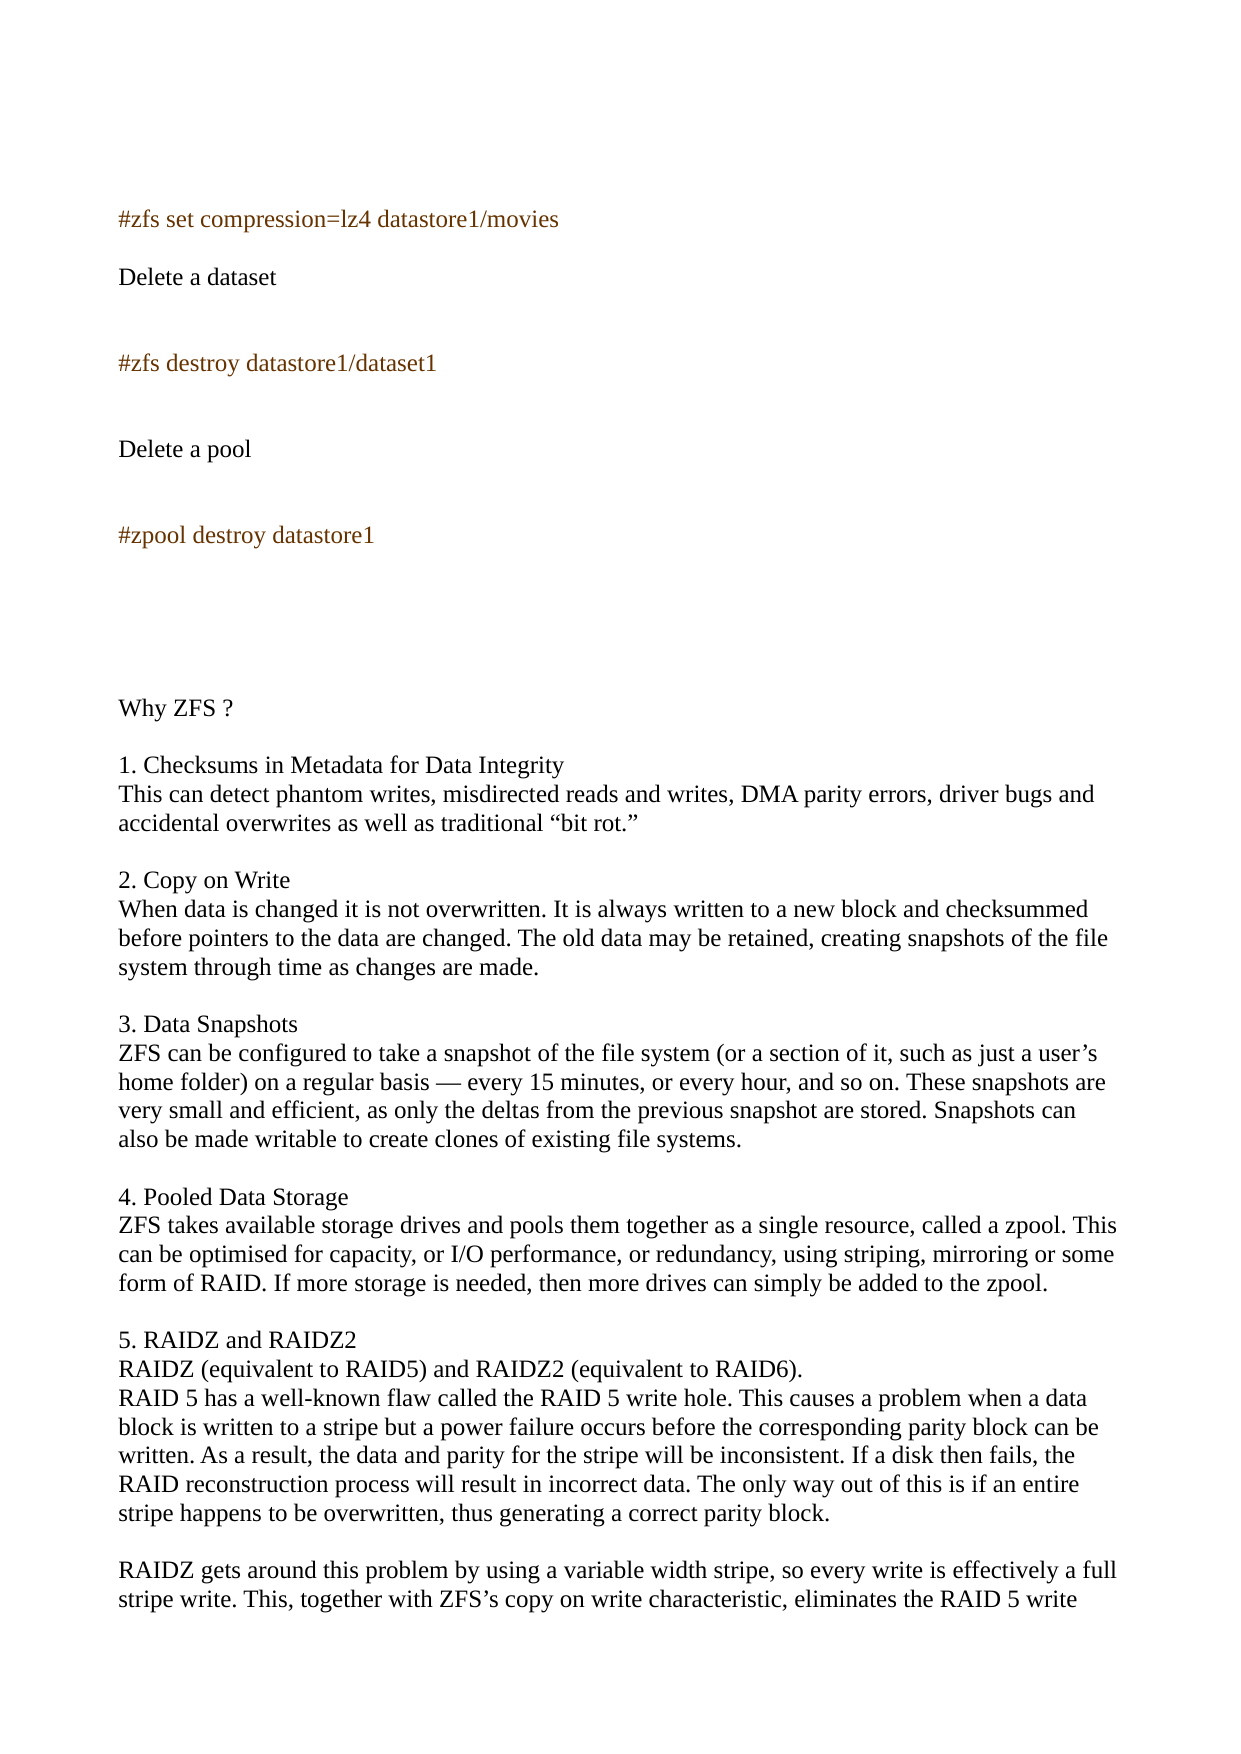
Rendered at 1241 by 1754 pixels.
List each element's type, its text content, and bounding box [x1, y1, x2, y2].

text 5. RAIDZ and RAIDZ2 [118, 1326, 1122, 1354]
text 4. Pooled Data Storage [118, 1182, 1122, 1211]
text When data is changed it is not overwritten. It is always written to a new block and checksummed before pointers to the data are changed. The old data may be retained, creating snapshots of the file system through time as changes are made. [118, 894, 1122, 981]
text RAIDZ (equivalent to RAID5) and RAIDZ2 (equivalent to RAID6). [118, 1354, 1122, 1383]
text ZFS can be configured to take a snapshot of the file system (or a section of it, such as just a user’s home folder) on a regular basis — every 15 minutes, or every hour, and so on. These snapshots are very small and efficient, as only the deltas from the previous snapshot are stored. Snapshots can also be made writable to create clones of existing file systems. [118, 1038, 1122, 1153]
text Delete a pool [118, 434, 1122, 463]
text 1. Checksums in Metadata for Data Integrity [118, 751, 1122, 779]
text RAIDZ gets around this problem by using a variable width stripe, so every write is effectively a full stripe write. This, together with ZFS’s copy on write characteristic, eliminates the RAID 5 write [118, 1556, 1122, 1613]
text ZFS takes available storage drives and pools them together as a single resource, called a zpool. This can be optimised for capacity, or I/O performance, or redundancy, using striping, mirroring or some form of RAID. If more storage is needed, then more drives can simply be added to the zpool. [118, 1211, 1122, 1297]
text 3. Data Snapshots [118, 1009, 1122, 1038]
text RAID 5 has a well-known flaw called the RAID 5 write hole. This causes a problem when a data block is written to a stripe but a power failure occurs before the corresponding parity block can be written. As a result, the data and parity for the stripe will be inconsistent. If a disk then fails, the RAID reconstruction process will result in incorrect data. The only way out of this is if an entire stripe happens to be overwritten, thus generating a correct parity block. [118, 1383, 1122, 1527]
text #zfs destroy datastore1/dataset1 [118, 348, 1122, 377]
text #zpool destroy datastore1 [118, 521, 1122, 549]
text Delete a dataset [118, 262, 1122, 291]
text Why ZFS ? [118, 693, 1122, 722]
text This can detect phantom writes, misdirected reads and writes, DMA parity errors, driver bugs and accidental overwrites as well as traditional “bit rot.” [118, 779, 1122, 837]
text 2. Copy on Write [118, 866, 1122, 894]
text #zfs set compression=lz4 datastore1/movies [118, 204, 1122, 233]
